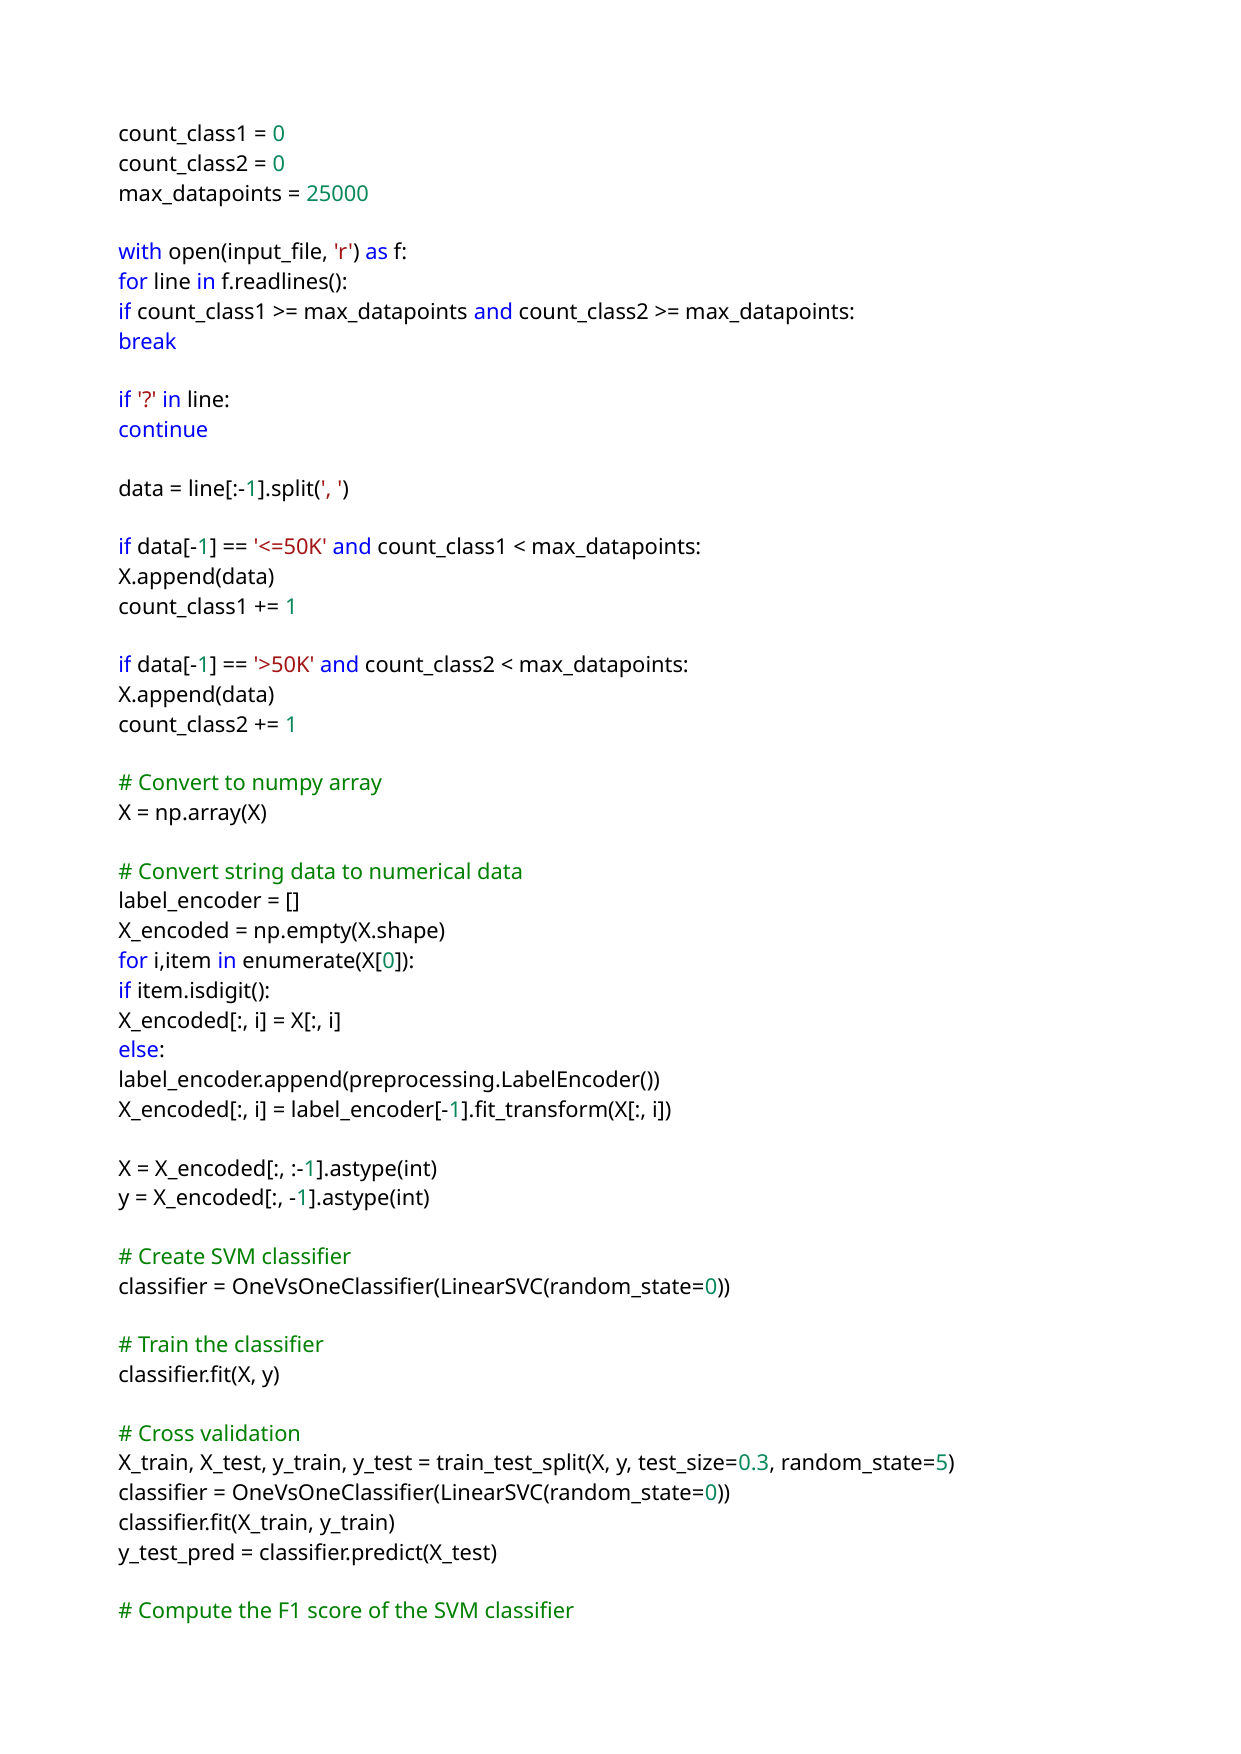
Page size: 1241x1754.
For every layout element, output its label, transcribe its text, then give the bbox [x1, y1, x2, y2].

text count_class2 = 0 [118, 148, 1122, 178]
text # Convert to numpy array [118, 767, 1122, 797]
text # Compute the F1 score of the SVM classifier [118, 1595, 1122, 1625]
text with open(input_file, 'r') as f: [118, 236, 1122, 266]
text if item.isdigit(): [118, 975, 1122, 1004]
text X.append(data) [118, 561, 1122, 591]
text X_encoded[:, i] = label_encoder[-1].fit_transform(X[:, i]) [118, 1094, 1122, 1124]
text max_datapoints = 25000 [118, 178, 1122, 207]
text # Create SVM classifier [118, 1241, 1122, 1271]
text if data[-1] == '<=50K' and count_class1 < max_datapoints: [118, 531, 1122, 561]
text X = np.array(X) [118, 797, 1122, 827]
text if data[-1] == '>50K' and count_class2 < max_datapoints: [118, 649, 1122, 679]
text else: [118, 1034, 1122, 1064]
text # Convert string data to numerical data [118, 856, 1122, 885]
text X_encoded = np.empty(X.shape) [118, 915, 1122, 945]
text X.append(data) [118, 679, 1122, 709]
text data = line[:-1].split(', ') [118, 472, 1122, 502]
text y_test_pred = classifier.predict(X_test) [118, 1537, 1122, 1566]
text count_class2 += 1 [118, 709, 1122, 738]
text classifier = OneVsOneClassifier(LinearSVC(random_state=0)) [118, 1477, 1122, 1507]
text continue [118, 414, 1122, 444]
text X = X_encoded[:, :-1].astype(int) [118, 1152, 1122, 1182]
text label_encoder.append(preprocessing.LabelEncoder()) [118, 1064, 1122, 1094]
text label_encoder = [] [118, 885, 1122, 915]
text if '?' in line: [118, 384, 1122, 414]
text classifier.fit(X, y) [118, 1359, 1122, 1389]
text # Cross validation [118, 1417, 1122, 1447]
text # Train the classifier [118, 1329, 1122, 1359]
text count_class1 += 1 [118, 591, 1122, 620]
text break [118, 326, 1122, 355]
text for line in f.readlines(): [118, 266, 1122, 296]
text if count_class1 >= max_datapoints and count_class2 >= max_datapoints: [118, 296, 1122, 326]
text X_encoded[:, i] = X[:, i] [118, 1004, 1122, 1034]
text for i,item in enumerate(X[0]): [118, 945, 1122, 975]
text X_train, X_test, y_train, y_test = train_test_split(X, y, test_size=0.3, random_state=5) [118, 1447, 1122, 1477]
text classifier.fit(X_train, y_train) [118, 1507, 1122, 1537]
text classifier = OneVsOneClassifier(LinearSVC(random_state=0)) [118, 1271, 1122, 1300]
text y = X_encoded[:, -1].astype(int) [118, 1182, 1122, 1212]
text count_class1 = 0 [118, 118, 1122, 148]
